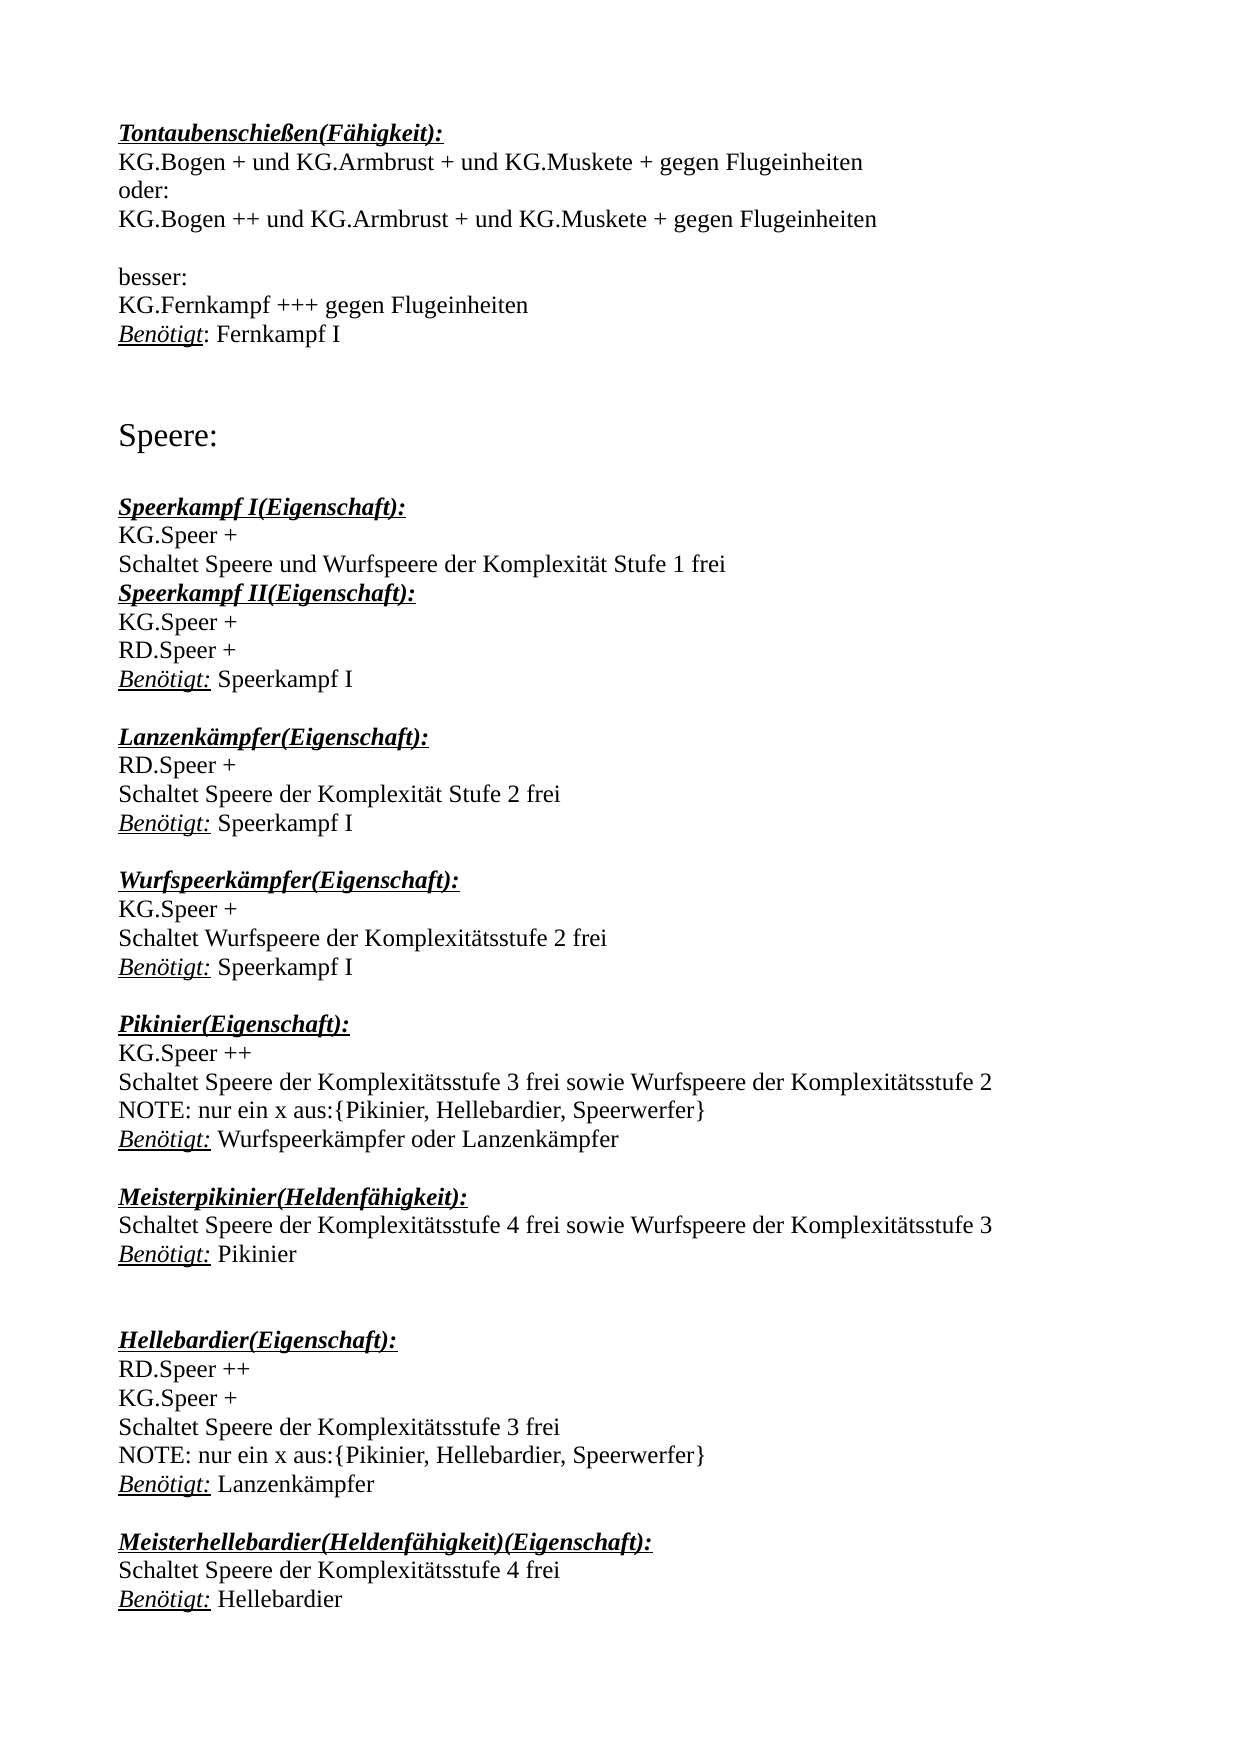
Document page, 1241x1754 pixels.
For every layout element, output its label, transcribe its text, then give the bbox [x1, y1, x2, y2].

text Schaltet Speere der Komplexitätsstufe 4 frei sowie Wurfspeere der Komplexitätsstufe 3 [118, 1211, 1122, 1239]
text KG.Speer + [118, 1383, 1122, 1412]
text Schaltet Speere und Wurfspeere der Komplexität Stufe 1 frei [118, 549, 1122, 578]
text KG.Bogen ++ und KG.Armbrust + und KG.Muskete + gegen Flugeinheiten [118, 204, 1122, 233]
text Benötigt: Pikinier [118, 1239, 1122, 1268]
text Benötigt: Wurfspeerkämpfer oder Lanzenkämpfer [118, 1124, 1122, 1153]
text Speerkampf I(Eigenschaft): [118, 492, 1122, 521]
text Benötigt: Speerkampf I [118, 952, 1122, 981]
text Meisterpikinier(Heldenfähigkeit): [118, 1182, 1122, 1211]
text Meisterhellebardier(Heldenfähigkeit)(Eigenschaft): [118, 1527, 1122, 1556]
text KG.Speer + [118, 521, 1122, 549]
text RD.Speer + [118, 751, 1122, 779]
text RD.Speer ++ [118, 1354, 1122, 1383]
text Pikinier(Eigenschaft): [118, 1009, 1122, 1038]
text Speere: [118, 415, 1122, 453]
text Benötigt: Speerkampf I [118, 808, 1122, 837]
text Speerkampf II(Eigenschaft): [118, 578, 1122, 607]
text Schaltet Wurfspeere der Komplexitätsstufe 2 frei [118, 923, 1122, 952]
text Schaltet Speere der Komplexitätsstufe 4 frei [118, 1556, 1122, 1584]
text RD.Speer + [118, 636, 1122, 664]
text besser: [118, 262, 1122, 291]
text KG.Speer + [118, 894, 1122, 923]
text Wurfspeerkämpfer(Eigenschaft): [118, 866, 1122, 894]
text oder: [118, 176, 1122, 204]
text KG.Fernkampf +++ gegen Flugeinheiten [118, 291, 1122, 319]
text NOTE: nur ein x aus:{Pikinier, Hellebardier, Speerwerfer} [118, 1096, 1122, 1124]
text KG.Speer + [118, 607, 1122, 636]
text NOTE: nur ein x aus:{Pikinier, Hellebardier, Speerwerfer} [118, 1441, 1122, 1469]
text Hellebardier(Eigenschaft): [118, 1326, 1122, 1354]
text Schaltet Speere der Komplexitätsstufe 3 frei [118, 1412, 1122, 1441]
text Benötigt: Lanzenkämpfer [118, 1469, 1122, 1498]
text Tontaubenschießen(Fähigkeit): [118, 118, 1122, 147]
text Benötigt: Speerkampf I [118, 664, 1122, 693]
text KG.Bogen + und KG.Armbrust + und KG.Muskete + gegen Flugeinheiten [118, 147, 1122, 176]
text Benötigt: Hellebardier [118, 1584, 1122, 1613]
text Benötigt: Fernkampf I [118, 319, 1122, 348]
text Lanzenkämpfer(Eigenschaft): [118, 722, 1122, 751]
text Schaltet Speere der Komplexität Stufe 2 frei [118, 779, 1122, 808]
text KG.Speer ++ [118, 1038, 1122, 1067]
text Schaltet Speere der Komplexitätsstufe 3 frei sowie Wurfspeere der Komplexitätsstufe 2 [118, 1067, 1122, 1096]
